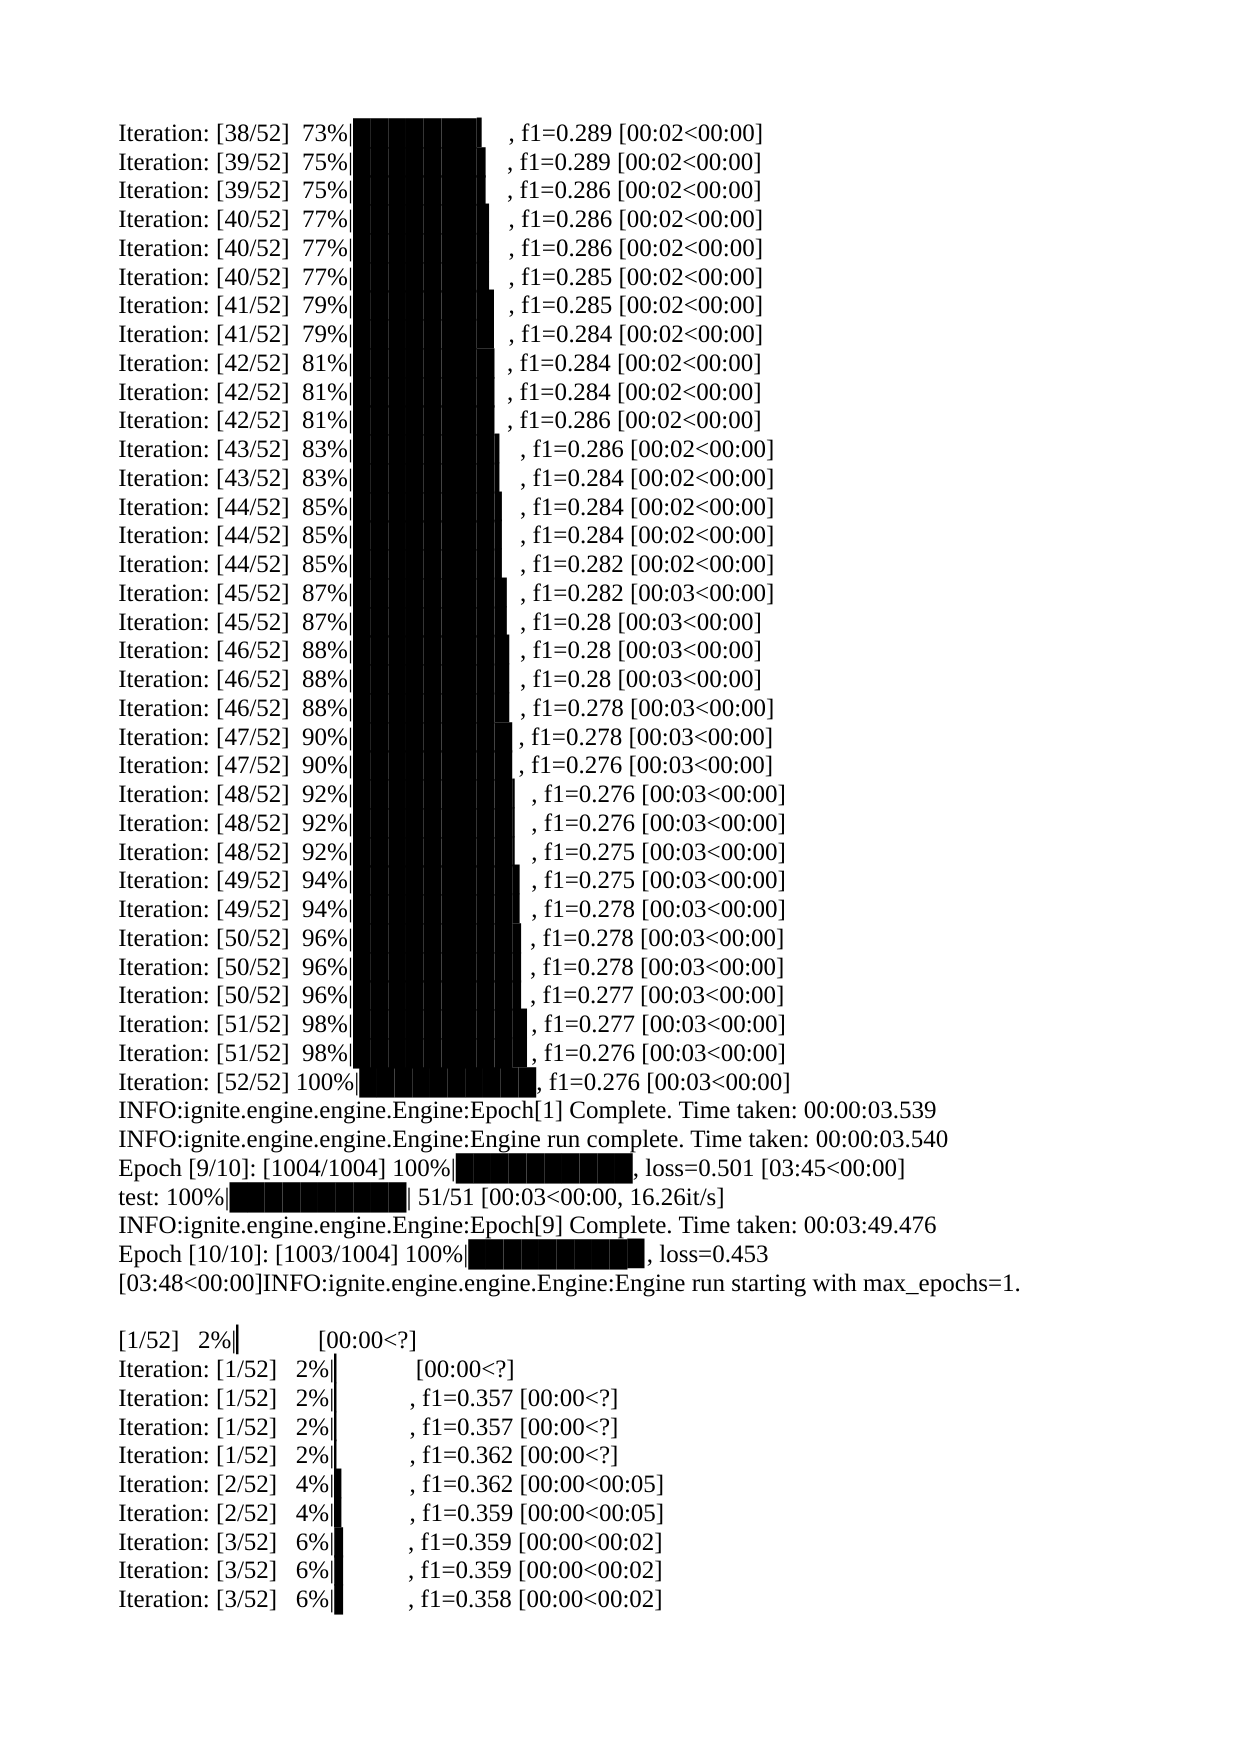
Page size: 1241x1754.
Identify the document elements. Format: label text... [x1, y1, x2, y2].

text ▏ , f1=0.362 [00:00<?] [336, 1441, 1122, 1469]
text Iteration: [46/52] 88%|████████▊ , f1=0.28 [00:03<00:00] [118, 636, 353, 664]
text INFO:ignite.engine.engine.Engine:Epoch[1] Complete. Time taken: 00:00:03.539 [118, 1096, 1122, 1124]
text Iteration: [41/52] 79%|███████▉ , f1=0.284 [00:02<00:00] [494, 319, 1122, 348]
text Iteration: [3/52] 6%|▌ , f1=0.359 [00:00<00:02] [343, 1556, 1122, 1584]
text Iteration: [43/52] 83%|████████▎ , f1=0.284 [00:02<00:00] [499, 463, 1122, 492]
text Iteration: [47/52] 90%|█████████ , f1=0.278 [00:03<00:00] [118, 722, 353, 751]
text Iteration: [46/52] 88%|████████▊ , f1=0.28 [00:03<00:00] [509, 636, 1122, 664]
text Iteration: [49/52] 94%|█████████▍, f1=0.275 [00:03<00:00] [118, 866, 353, 894]
text Iteration: [3/52] 6%|▌ , f1=0.358 [00:00<00:02] [118, 1584, 334, 1613]
text Iteration: [43/52] 83%|████████▎ , f1=0.286 [00:02<00:00] [118, 434, 353, 463]
text Iteration: [44/52] 85%|████████▍ , f1=0.284 [00:02<00:00] [118, 521, 353, 549]
text Iteration: [39/52] 75%|███████▌ , f1=0.289 [00:02<00:00] [485, 147, 1122, 176]
text Iteration: [46/52] 88%|████████▊ , f1=0.28 [00:03<00:00] [509, 664, 1122, 693]
text Iteration: [47/52] 90%|█████████ , f1=0.276 [00:03<00:00] [118, 751, 353, 779]
text Iteration: [50/52] 96%|█████████▌, f1=0.277 [00:03<00:00] [118, 981, 353, 1009]
text Iteration: [42/52] 81%|████████ , f1=0.284 [00:02<00:00] [494, 377, 1122, 406]
text Iteration: [48/52] 92%|█████████▏, f1=0.276 [00:03<00:00] [118, 779, 353, 808]
text Iteration: [42/52] 81%|████████ , f1=0.284 [00:02<00:00] [494, 348, 1122, 377]
text Iteration: [44/52] 85%|████████▍ , f1=0.282 [00:02<00:00] [501, 549, 1122, 578]
text Iteration: [40/52] 77%|███████▋ , f1=0.286 [00:02<00:00] [118, 233, 353, 262]
text Iteration: [44/52] 85%|████████▍ , f1=0.284 [00:02<00:00] [501, 492, 1122, 521]
text Iteration: [1/52] 2%| [118, 1383, 334, 1412]
text INFO:ignite.engine.engine.Engine:Engine run complete. Time taken: 00:00:03.540 [118, 1124, 1122, 1153]
text Iteration: [45/52] 87%|████████▋ , f1=0.28 [00:03<00:00] [118, 607, 353, 636]
text Iteration: [40/52] 77%|███████▋ , f1=0.285 [00:02<00:00] [118, 262, 353, 291]
text Iteration: [3/52] 6%|▌ , f1=0.359 [00:00<00:02] [118, 1527, 334, 1556]
text Iteration: [45/52] 87%|████████▋ , f1=0.282 [00:03<00:00] [506, 578, 1122, 607]
text Iteration: [38/52] 73%|███████▎ , f1=0.289 [00:02<00:00] [118, 118, 353, 147]
text Iteration: [41/52] 79%|███████▉ , f1=0.285 [00:02<00:00] [494, 291, 1122, 319]
text Iteration: [49/52] 94%|█████████▍, f1=0.275 [00:03<00:00] [519, 866, 1122, 894]
text Iteration: [45/52] 87%|████████▋ , f1=0.28 [00:03<00:00] [506, 607, 1122, 636]
text Iteration: [3/52] 6%|▌ , f1=0.358 [00:00<00:02] [343, 1584, 1122, 1613]
text Iteration: [51/52] 98%|█████████▊, f1=0.276 [00:03<00:00] [527, 1038, 1122, 1067]
text Iteration: [42/52] 81%|████████ , f1=0.284 [00:02<00:00] [118, 348, 353, 377]
text Iteration: [2/52] 4%|▍ , f1=0.359 [00:00<00:05] [118, 1498, 334, 1527]
text Iteration: [48/52] 92%|█████████▏, f1=0.276 [00:03<00:00] [514, 779, 1122, 808]
text Iteration: [48/52] 92%|█████████▏, f1=0.275 [00:03<00:00] [118, 837, 353, 866]
text Iteration: [46/52] 88%|████████▊ , f1=0.28 [00:03<00:00] [118, 664, 353, 693]
text Epoch [9/10]: [1004/1004] 100%|██████████, loss=0.501 [03:45<00:00] [633, 1153, 1122, 1182]
text Iteration: [40/52] 77%|███████▋ , f1=0.286 [00:02<00:00] [489, 204, 1122, 233]
text ▏ [00:00<?] [238, 1326, 1122, 1354]
text Iteration: [46/52] 88%|████████▊ , f1=0.278 [00:03<00:00] [118, 693, 353, 722]
text [1/52] 2%| [118, 1326, 236, 1354]
text Iteration: [2/52] 4%|▍ , f1=0.362 [00:00<00:05] [341, 1469, 1122, 1498]
text test: 100%|██████████| 51/51 [00:03<00:00, 16.26it/s] [406, 1182, 1122, 1211]
text Iteration: [41/52] 79%|███████▉ , f1=0.284 [00:02<00:00] [118, 319, 353, 348]
text test: 100%|██████████| 51/51 [00:03<00:00, 16.26it/s] [118, 1182, 229, 1211]
text INFO:ignite.engine.engine.Engine:Epoch[9] Complete. Time taken: 00:03:49.476 [118, 1211, 1122, 1239]
text Iteration: [42/52] 81%|████████ , f1=0.286 [00:02<00:00] [118, 406, 353, 434]
text Iteration: [51/52] 98%|█████████▊, f1=0.277 [00:03<00:00] [527, 1009, 1122, 1038]
text Iteration: [44/52] 85%|████████▍ , f1=0.282 [00:02<00:00] [118, 549, 353, 578]
text Iteration: [40/52] 77%|███████▋ , f1=0.285 [00:02<00:00] [489, 262, 1122, 291]
text Iteration: [51/52] 98%|█████████▊, f1=0.277 [00:03<00:00] [118, 1009, 353, 1038]
text Iteration: [52/52] 100%|██████████, f1=0.276 [00:03<00:00] [118, 1067, 359, 1096]
text Iteration: [38/52] 73%|███████▎ , f1=0.289 [00:02<00:00] [482, 118, 1122, 147]
text Iteration: [1/52] 2%| [118, 1354, 334, 1383]
text Iteration: [48/52] 92%|█████████▏, f1=0.275 [00:03<00:00] [514, 837, 1122, 866]
text Epoch [9/10]: [1004/1004] 100%|██████████, loss=0.501 [03:45<00:00] [118, 1153, 455, 1182]
text Iteration: [49/52] 94%|█████████▍, f1=0.278 [00:03<00:00] [118, 894, 353, 923]
text Iteration: [49/52] 94%|█████████▍, f1=0.278 [00:03<00:00] [519, 894, 1122, 923]
text Iteration: [3/52] 6%|▌ , f1=0.359 [00:00<00:02] [118, 1556, 334, 1584]
text Iteration: [40/52] 77%|███████▋ , f1=0.286 [00:02<00:00] [118, 204, 353, 233]
text Iteration: [2/52] 4%|▍ , f1=0.359 [00:00<00:05] [341, 1498, 1122, 1527]
text Epoch [10/10]: [1003/1004] 100%|█████████▉, loss=0.453 [03:48<00:00]INFO:ignite.engine.engine.Engine:Engine run starting with max_epochs=1. [118, 1239, 1122, 1297]
text Iteration: [50/52] 96%|█████████▌, f1=0.278 [00:03<00:00] [118, 952, 353, 981]
text Iteration: [50/52] 96%|█████████▌, f1=0.277 [00:03<00:00] [521, 981, 1122, 1009]
text Iteration: [39/52] 75%|███████▌ , f1=0.289 [00:02<00:00] [118, 147, 353, 176]
text Iteration: [42/52] 81%|████████ , f1=0.286 [00:02<00:00] [494, 406, 1122, 434]
text Iteration: [3/52] 6%|▌ , f1=0.359 [00:00<00:02] [343, 1527, 1122, 1556]
text Iteration: [1/52] 2%| [118, 1412, 334, 1441]
text Iteration: [42/52] 81%|████████ , f1=0.284 [00:02<00:00] [118, 377, 353, 406]
text Iteration: [50/52] 96%|█████████▌, f1=0.278 [00:03<00:00] [521, 923, 1122, 952]
text Iteration: [39/52] 75%|███████▌ , f1=0.286 [00:02<00:00] [118, 176, 353, 204]
text Iteration: [46/52] 88%|████████▊ , f1=0.278 [00:03<00:00] [509, 693, 1122, 722]
text Iteration: [47/52] 90%|█████████ , f1=0.278 [00:03<00:00] [512, 722, 1122, 751]
text Iteration: [50/52] 96%|█████████▌, f1=0.278 [00:03<00:00] [118, 923, 353, 952]
text Iteration: [48/52] 92%|█████████▏, f1=0.276 [00:03<00:00] [514, 808, 1122, 837]
text Iteration: [44/52] 85%|████████▍ , f1=0.284 [00:02<00:00] [118, 492, 353, 521]
text Iteration: [44/52] 85%|████████▍ , f1=0.284 [00:02<00:00] [501, 521, 1122, 549]
text ▏ [00:00<?] [336, 1354, 1122, 1383]
text Iteration: [52/52] 100%|██████████, f1=0.276 [00:03<00:00] [536, 1067, 1122, 1096]
text Iteration: [43/52] 83%|████████▎ , f1=0.286 [00:02<00:00] [499, 434, 1122, 463]
text Iteration: [41/52] 79%|███████▉ , f1=0.285 [00:02<00:00] [118, 291, 353, 319]
text Iteration: [2/52] 4%|▍ , f1=0.362 [00:00<00:05] [118, 1469, 334, 1498]
text ▏ , f1=0.357 [00:00<?] [336, 1383, 1122, 1412]
text Iteration: [48/52] 92%|█████████▏, f1=0.276 [00:03<00:00] [118, 808, 353, 837]
text Iteration: [1/52] 2%| [118, 1441, 334, 1469]
text Iteration: [50/52] 96%|█████████▌, f1=0.278 [00:03<00:00] [521, 952, 1122, 981]
text ▏ , f1=0.357 [00:00<?] [336, 1412, 1122, 1441]
text Iteration: [43/52] 83%|████████▎ , f1=0.284 [00:02<00:00] [118, 463, 353, 492]
text Iteration: [51/52] 98%|█████████▊, f1=0.276 [00:03<00:00] [118, 1038, 353, 1067]
text Iteration: [45/52] 87%|████████▋ , f1=0.282 [00:03<00:00] [118, 578, 353, 607]
text Iteration: [47/52] 90%|█████████ , f1=0.276 [00:03<00:00] [512, 751, 1122, 779]
text Iteration: [39/52] 75%|███████▌ , f1=0.286 [00:02<00:00] [485, 176, 1122, 204]
text Iteration: [40/52] 77%|███████▋ , f1=0.286 [00:02<00:00] [489, 233, 1122, 262]
